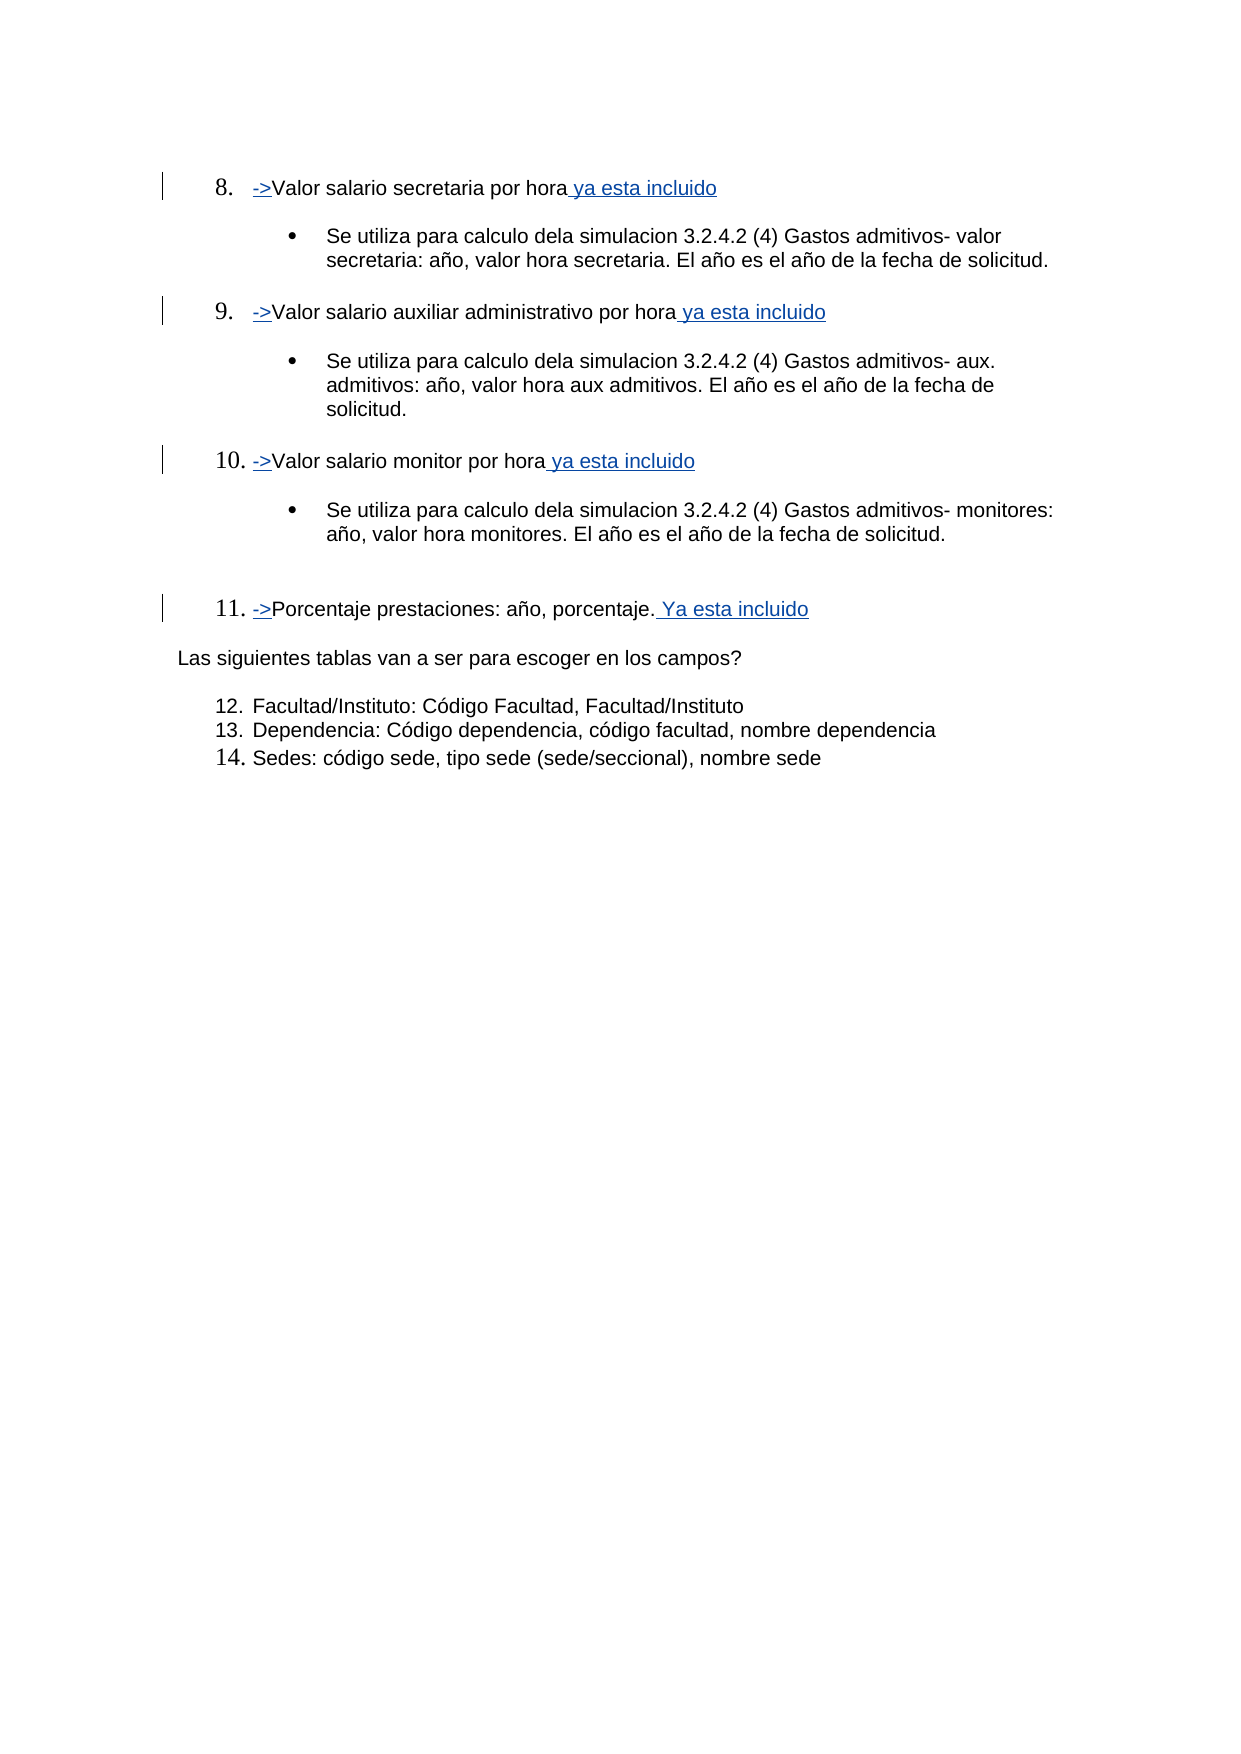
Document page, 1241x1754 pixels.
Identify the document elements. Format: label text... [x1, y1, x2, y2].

list ->Porcentaje prestaciones: año, porcentaje. Ya esta incluido [215, 593, 1063, 622]
list Sedes: código sede, tipo sede (sede/seccional), nombre sede [215, 742, 1063, 771]
text Las siguientes tablas van a ser para escoger en los campos? [177, 646, 1063, 670]
list Se utiliza para calculo dela simulacion 3.2.4.2 (4) Gastos admitivos- valor secretaria: año, valor hora secretaria. El año es el año de la fecha de solicitud. [288, 224, 1063, 272]
list Se utiliza para calculo dela simulacion 3.2.4.2 (4) Gastos admitivos- aux. admitivos: año, valor hora aux admitivos. El año es el año de la fecha de solicitud. [288, 349, 1063, 421]
list ->Valor salario secretaria por hora ya esta incluido [215, 172, 1063, 200]
list Dependencia: Código dependencia, código facultad, nombre dependencia [215, 718, 1063, 742]
list ->Valor salario monitor por hora ya esta incluido [215, 445, 1063, 474]
list Facultad/Instituto: Código Facultad, Facultad/Instituto [215, 694, 1063, 718]
list ->Valor salario auxiliar administrativo por hora ya esta incluido [215, 296, 1063, 325]
list Se utiliza para calculo dela simulacion 3.2.4.2 (4) Gastos admitivos- monitores: año, valor hora monitores. El año es el año de la fecha de solicitud. [288, 498, 1063, 546]
